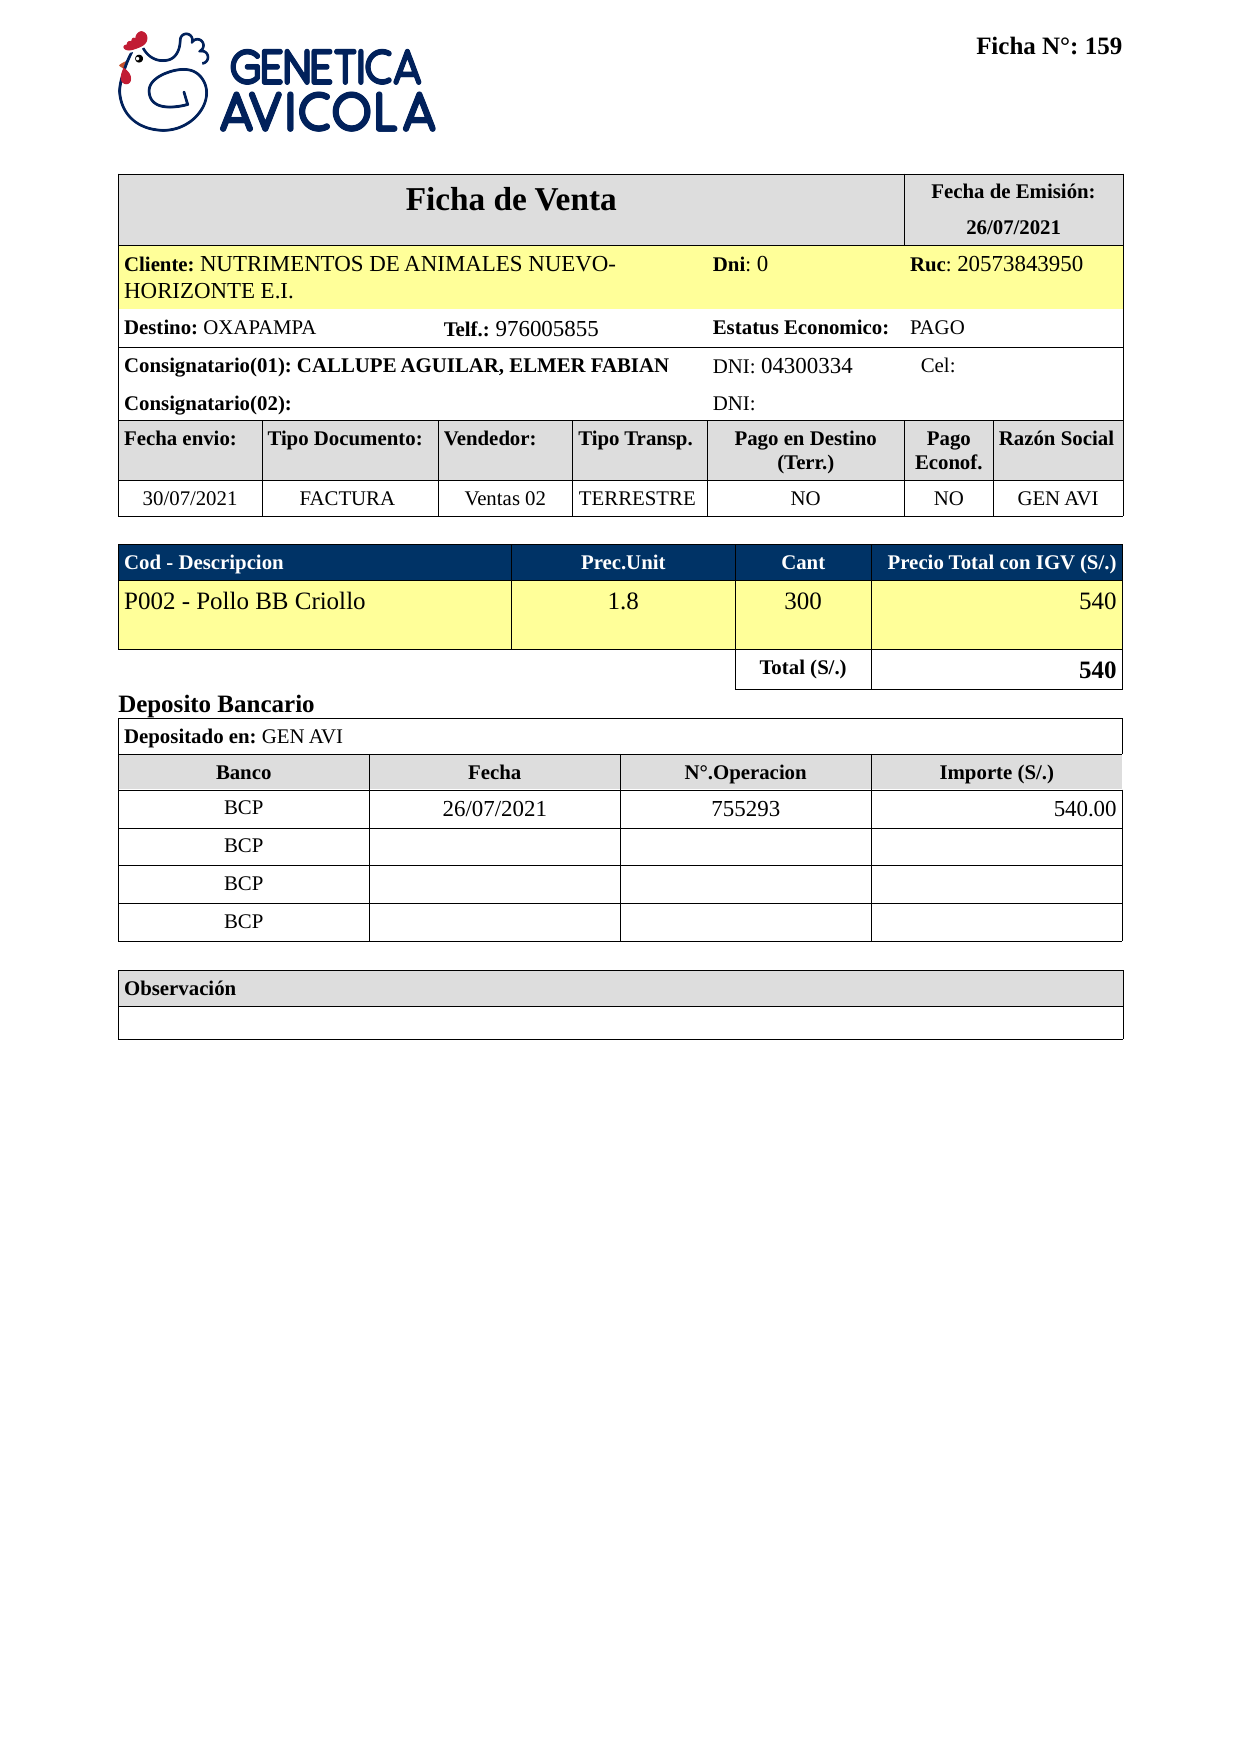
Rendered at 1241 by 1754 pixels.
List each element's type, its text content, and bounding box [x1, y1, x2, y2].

table_cell [118, 650, 511, 689]
table_cell PAGO [904, 309, 1123, 347]
table_header Ficha de Venta [119, 175, 904, 245]
table_cell 1.8 [512, 581, 735, 649]
table_cell [621, 904, 871, 941]
table_cell Telf.: 976005855 [438, 309, 707, 347]
table_cell BCP [119, 866, 369, 903]
table_cell Tipo Transp. [573, 421, 707, 480]
table_cell [370, 829, 620, 865]
table_cell [370, 904, 620, 941]
table_cell N°.Operacion [621, 755, 871, 789]
table_cell GEN AVI [994, 481, 1123, 516]
table_cell 26/07/2021 [370, 791, 620, 827]
table_cell Importe (S/.) [872, 755, 1122, 789]
table_cell NO [708, 481, 904, 516]
table_cell Consignatario(02): [119, 385, 707, 420]
table_cell BCP [119, 829, 369, 865]
table_cell Pago Econof. [905, 421, 993, 480]
table_cell 755293 [621, 791, 871, 827]
table_cell Consignatario(01): CALLUPE AGUILAR, ELMER FABIAN [119, 348, 707, 385]
text Deposito Bancario [118, 689, 1122, 718]
table_cell Fecha [370, 755, 620, 789]
table_cell [370, 866, 620, 903]
table_header Depositado en: GEN AVI [119, 719, 1122, 754]
table_header Observación [119, 971, 1123, 1006]
table_cell Destino: OXAPAMPA [119, 309, 438, 347]
table_header Cant [736, 545, 871, 580]
table_cell P002 - Pollo BB Criollo [119, 581, 511, 649]
table_header Prec.Unit [512, 545, 735, 580]
table_cell BCP [119, 904, 369, 941]
table_cell 540 [872, 650, 1122, 689]
table_cell TERRESTRE [573, 481, 707, 516]
table_cell 26/07/2021 [905, 209, 1123, 245]
picture [118, 31, 436, 132]
table_cell Total (S/.) [736, 650, 871, 689]
table_cell Fecha envio: [119, 421, 262, 480]
table_cell Pago en Destino (Terr.) [708, 421, 904, 480]
table_cell 30/07/2021 [119, 481, 262, 516]
table_cell Ruc: 20573843950 [904, 246, 1123, 309]
table_cell [621, 829, 871, 865]
table_cell Estatus Economico: [707, 309, 904, 347]
table_cell BCP [119, 791, 369, 827]
table_cell Cel: [915, 348, 1123, 385]
table_cell Ventas 02 [439, 481, 572, 516]
table_header Fecha de Emisión: [905, 175, 1123, 209]
table_cell FACTURA [263, 481, 438, 516]
table_cell Tipo Documento: [263, 421, 438, 480]
table_cell [119, 1007, 1123, 1039]
table_cell Banco [119, 755, 369, 789]
table_cell NO [905, 481, 993, 516]
table_cell [621, 866, 871, 903]
table_cell DNI: [707, 385, 1123, 420]
table_cell [872, 829, 1122, 865]
table_cell 540.00 [872, 791, 1122, 827]
table_header Cod - Descripcion [119, 545, 511, 580]
table_cell [872, 866, 1122, 903]
table_cell Vendedor: [439, 421, 572, 480]
table_cell 300 [736, 581, 871, 649]
table_header Precio Total con IGV (S/.) [872, 545, 1122, 580]
table_cell Cliente: NUTRIMENTOS DE ANIMALES NUEVO-HORIZONTE E.I. [119, 246, 707, 309]
table_cell [872, 904, 1122, 941]
table_cell Dni: 0 [707, 246, 904, 309]
table_cell 540 [872, 581, 1122, 649]
table_cell Razón Social [994, 421, 1123, 480]
table_cell [511, 650, 735, 689]
table_cell DNI: 04300334 [707, 348, 915, 385]
